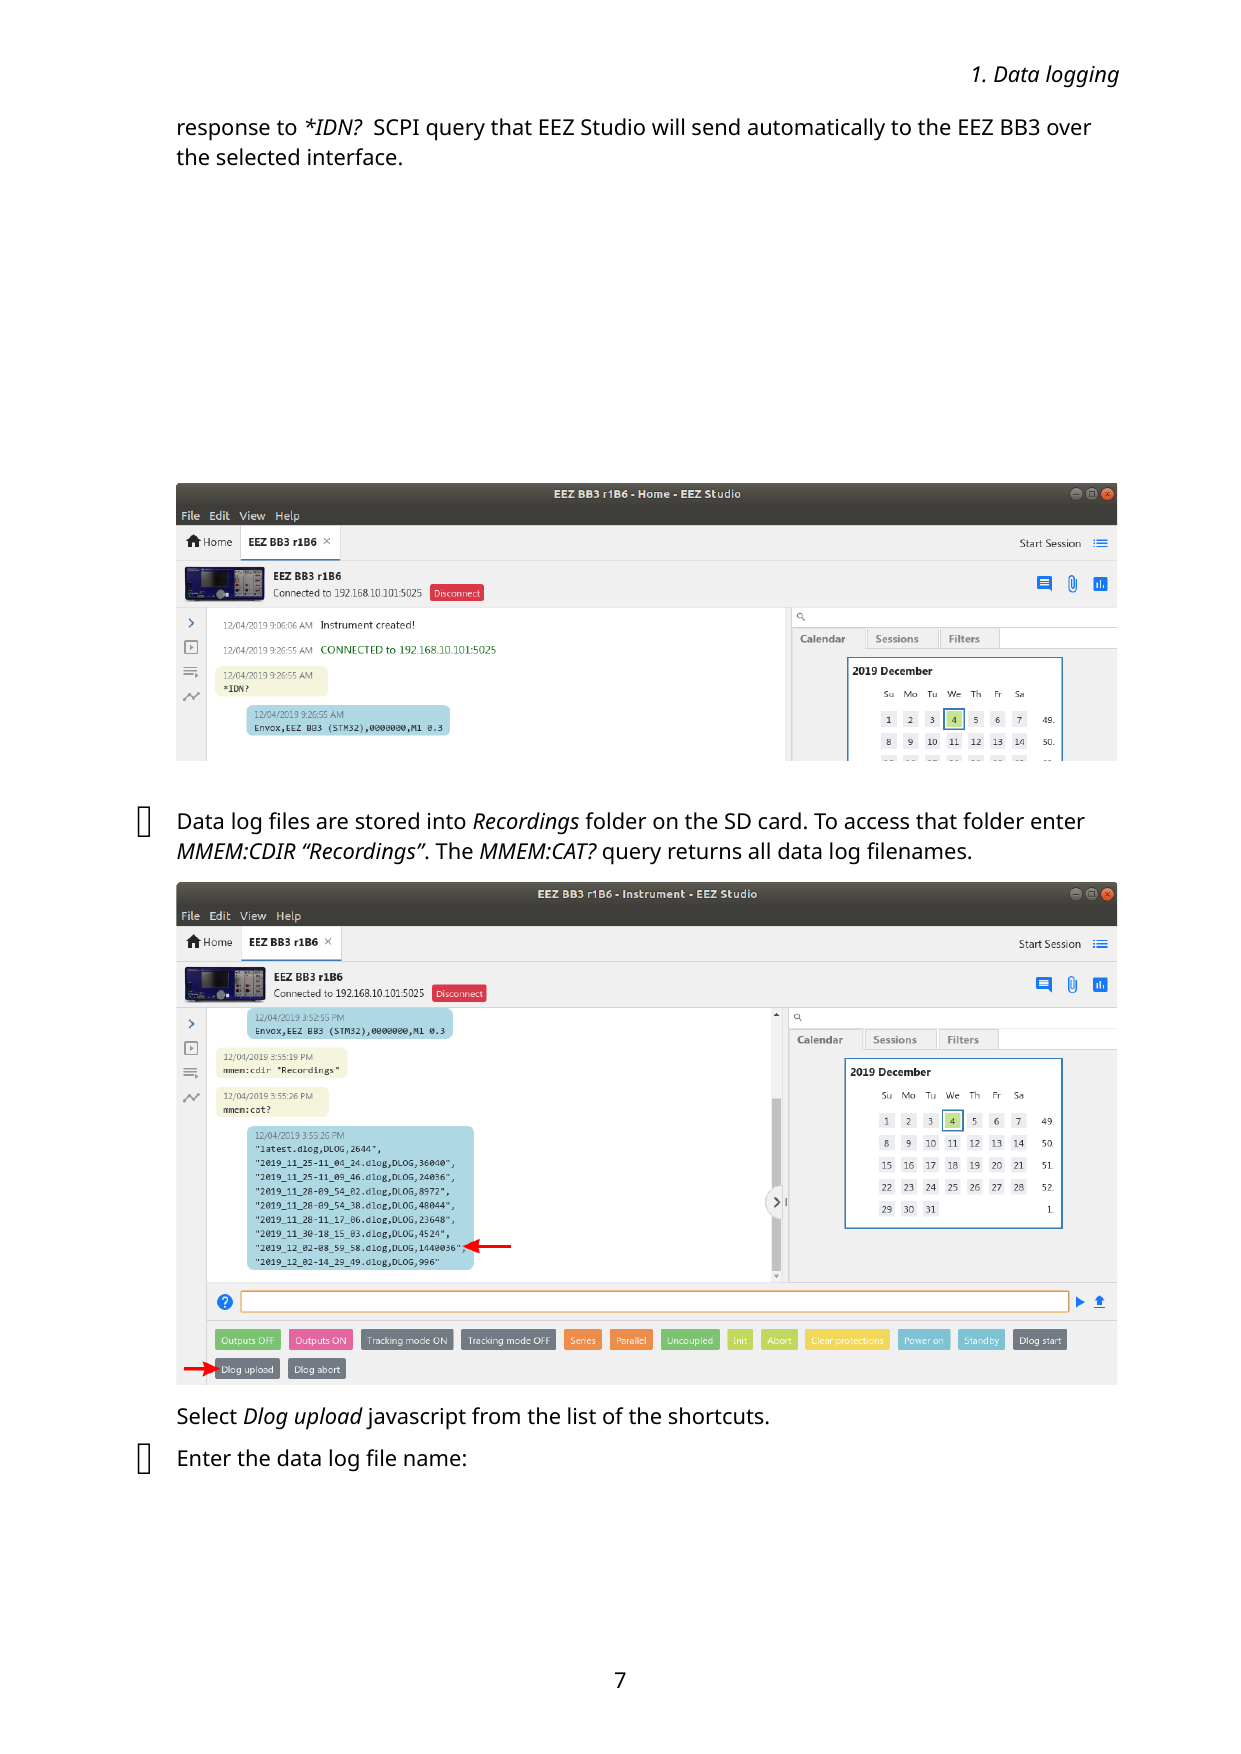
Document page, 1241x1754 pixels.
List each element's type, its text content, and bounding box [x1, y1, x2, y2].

picture [176, 483, 1118, 761]
table_cell response to *IDN? SCPI query that EEZ Studio will send automatically to the EEZ BB3 over the selected interface. [171, 107, 1123, 783]
table_header  [118, 800, 171, 1437]
table_cell  [118, 1437, 171, 1495]
table_header Data log files are stored into Recordings folder on the SD card. To access that folder enter MMEM:CDIR “Recordings”. The MMEM:CAT? query returns all data log filenames. Select Dlog upload javascript from the list of the shortcuts. [171, 800, 1123, 1437]
table_cell [118, 107, 171, 783]
picture [176, 882, 1118, 1385]
table_cell Enter the data log file name: [171, 1437, 1123, 1495]
